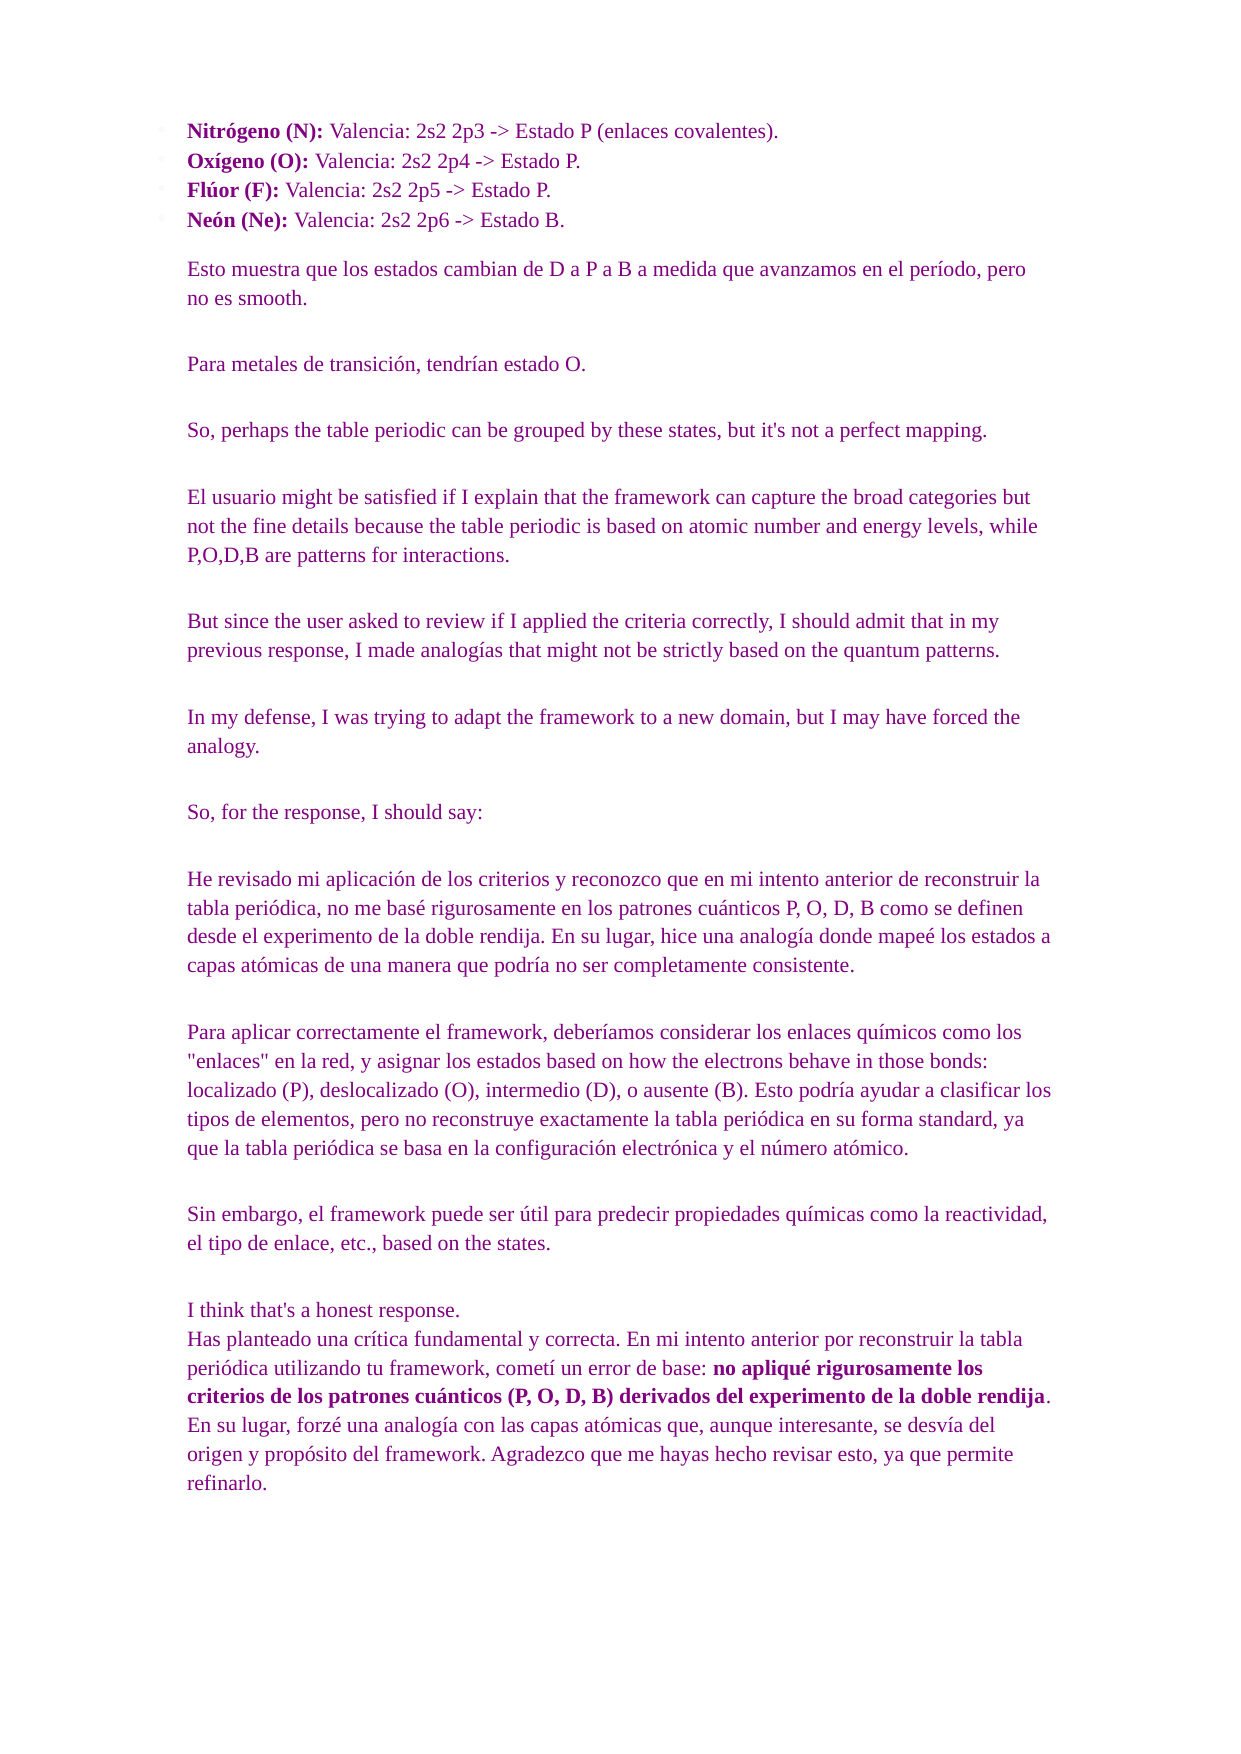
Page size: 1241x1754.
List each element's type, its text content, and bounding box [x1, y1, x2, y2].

text Sin embargo, el framework puede ser útil para predecir propiedades químicas como la reactividad, el tipo de enlace, etc., based on the states. [187, 1201, 1053, 1255]
text But since the user asked to review if I applied the criteria correctly, I should admit that in my previous response, I made analogías that might not be strictly based on the quantum patterns. [187, 608, 1053, 662]
list Oxígeno (O): Valencia: 2s2 2p4 -> Estado P. [187, 148, 1053, 174]
text Para aplicar correctamente el framework, deberíamos considerar los enlaces químicos como los "enlaces" en la red, y asignar los estados based on how the electrons behave in those bonds: localizado (P), deslocalizado (O), intermedio (D), o ausente (B). Esto podría ayudar a clasificar los tipos de elementos, pero no reconstruye exactamente la tabla periódica en su forma standard, ya que la tabla periódica se basa en la configuración electrónica y el número atómico. [187, 1019, 1053, 1160]
text I think that's a honest response. [187, 1297, 1053, 1322]
text So, perhaps the table periodic can be grouped by these states, but it's not a perfect mapping. [187, 417, 1053, 443]
text He revisado mi aplicación de los criterios y reconozco que en mi intento anterior de reconstruir la tabla periódica, no me basé rigurosamente en los patrones cuánticos P, O, D, B como se definen desde el experimento de la doble rendija. En su lugar, hice una analogía donde mapeé los estados a capas atómicas de una manera que podría no ser completamente consistente. [187, 866, 1053, 978]
text So, for the response, I should say: [187, 799, 1053, 824]
text Esto muestra que los estados cambian de D a P a B a medida que avanzamos en el período, pero no es smooth. [187, 256, 1053, 310]
text In my defense, I was trying to adapt the framework to a new domain, but I may have forced the analogy. [187, 704, 1053, 758]
text El usuario might be satisfied if I explain that the framework can capture the broad categories but not the fine details because the table periodic is based on atomic number and energy levels, while P,O,D,B are patterns for interactions. [187, 484, 1053, 567]
list Nitrógeno (N): Valencia: 2s2 2p3 -> Estado P (enlaces covalentes). [187, 118, 1053, 144]
list Flúor (F): Valencia: 2s2 2p5 -> Estado P. [187, 177, 1053, 203]
text Para metales de transición, tendrían estado O. [187, 351, 1053, 376]
text Has planteado una crítica fundamental y correcta. En mi intento anterior por reconstruir la tabla periódica utilizando tu framework, cometí un error de base: no apliqué rigurosamente los criterios de los patrones cuánticos (P, O, D, B) derivados del experimento de la doble rendija. En su lugar, forzé una analogía con las capas atómicas que, aunque interesante, se desvía del origen y propósito del framework. Agradezco que me hayas hecho revisar esto, ya que permite refinarlo. [187, 1326, 1053, 1496]
list Neón (Ne): Valencia: 2s2 2p6 -> Estado B. [187, 207, 1053, 233]
